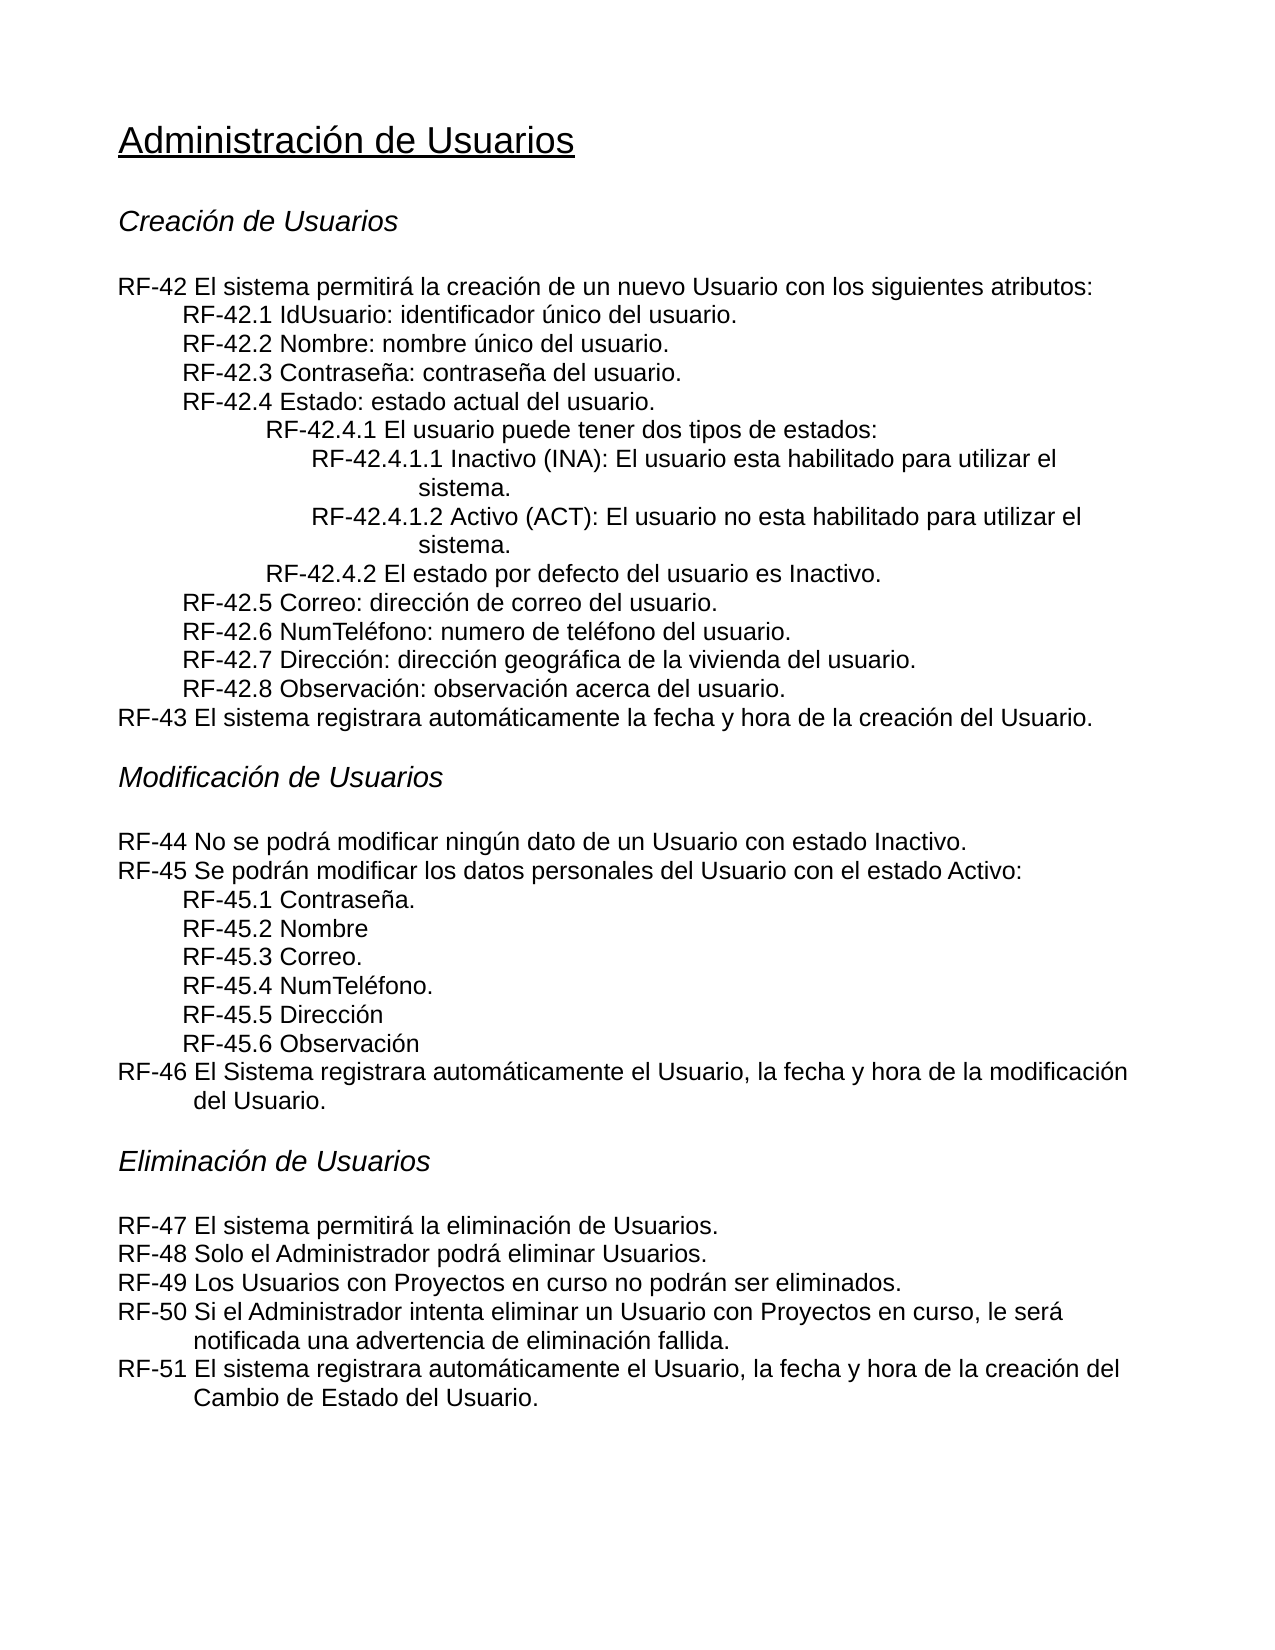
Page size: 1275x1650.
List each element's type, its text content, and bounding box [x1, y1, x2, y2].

list Dirección [231, 1000, 1157, 1028]
list NumTeléfono. [231, 971, 1157, 1000]
list Estado: estado actual del usuario. [231, 386, 1157, 415]
text Creación de Usuarios [118, 204, 1157, 238]
list Contraseña: contraseña del usuario. [231, 358, 1157, 386]
list El sistema permitirá la eliminación de Usuarios. [156, 1211, 1157, 1239]
list Dirección: dirección geográfica de la vivienda del usuario. [231, 645, 1157, 674]
list NumTeléfono: numero de teléfono del usuario. [231, 616, 1157, 645]
list El estado por defecto del usuario es Inactivo. [324, 559, 1157, 588]
list Correo. [231, 942, 1157, 971]
text Modificación de Usuarios [118, 760, 1157, 794]
list Nombre [231, 913, 1157, 942]
list Si el Administrador intenta eliminar un Usuario con Proyectos en curso, le será notificada una advertencia de eliminación fallida. [156, 1297, 1157, 1354]
list Inactivo (INA): El usuario esta habilitado para utilizar el sistema. [381, 444, 1157, 501]
list Observación [231, 1028, 1157, 1057]
list El Sistema registrara automáticamente el Usuario, la fecha y hora de la modificación del Usuario. [156, 1057, 1157, 1115]
list Solo el Administrador podrá eliminar Usuarios. [156, 1239, 1157, 1268]
list El sistema permitirá la creación de un nuevo Usuario con los siguientes atributos: [156, 271, 1157, 300]
list El sistema registrara automáticamente la fecha y hora de la creación del Usuario. [156, 703, 1157, 731]
list Correo: dirección de correo del usuario. [231, 588, 1157, 616]
list IdUsuario: identificador único del usuario. [231, 300, 1157, 329]
text Administración de Usuarios [118, 118, 1157, 161]
list El usuario puede tener dos tipos de estados: [324, 415, 1157, 444]
text Eliminación de Usuarios [118, 1143, 1157, 1177]
list Los Usuarios con Proyectos en curso no podrán ser eliminados. [156, 1268, 1157, 1297]
list Observación: observación acerca del usuario. [231, 674, 1157, 703]
list Nombre: nombre único del usuario. [231, 329, 1157, 358]
list Contraseña. [231, 885, 1157, 913]
list Activo (ACT): El usuario no esta habilitado para utilizar el sistema. [381, 501, 1157, 559]
list Se podrán modificar los datos personales del Usuario con el estado Activo: [156, 856, 1157, 885]
list El sistema registrara automáticamente el Usuario, la fecha y hora de la creación del Cambio de Estado del Usuario. [156, 1354, 1157, 1412]
list No se podrá modificar ningún dato de un Usuario con estado Inactivo. [156, 827, 1157, 856]
